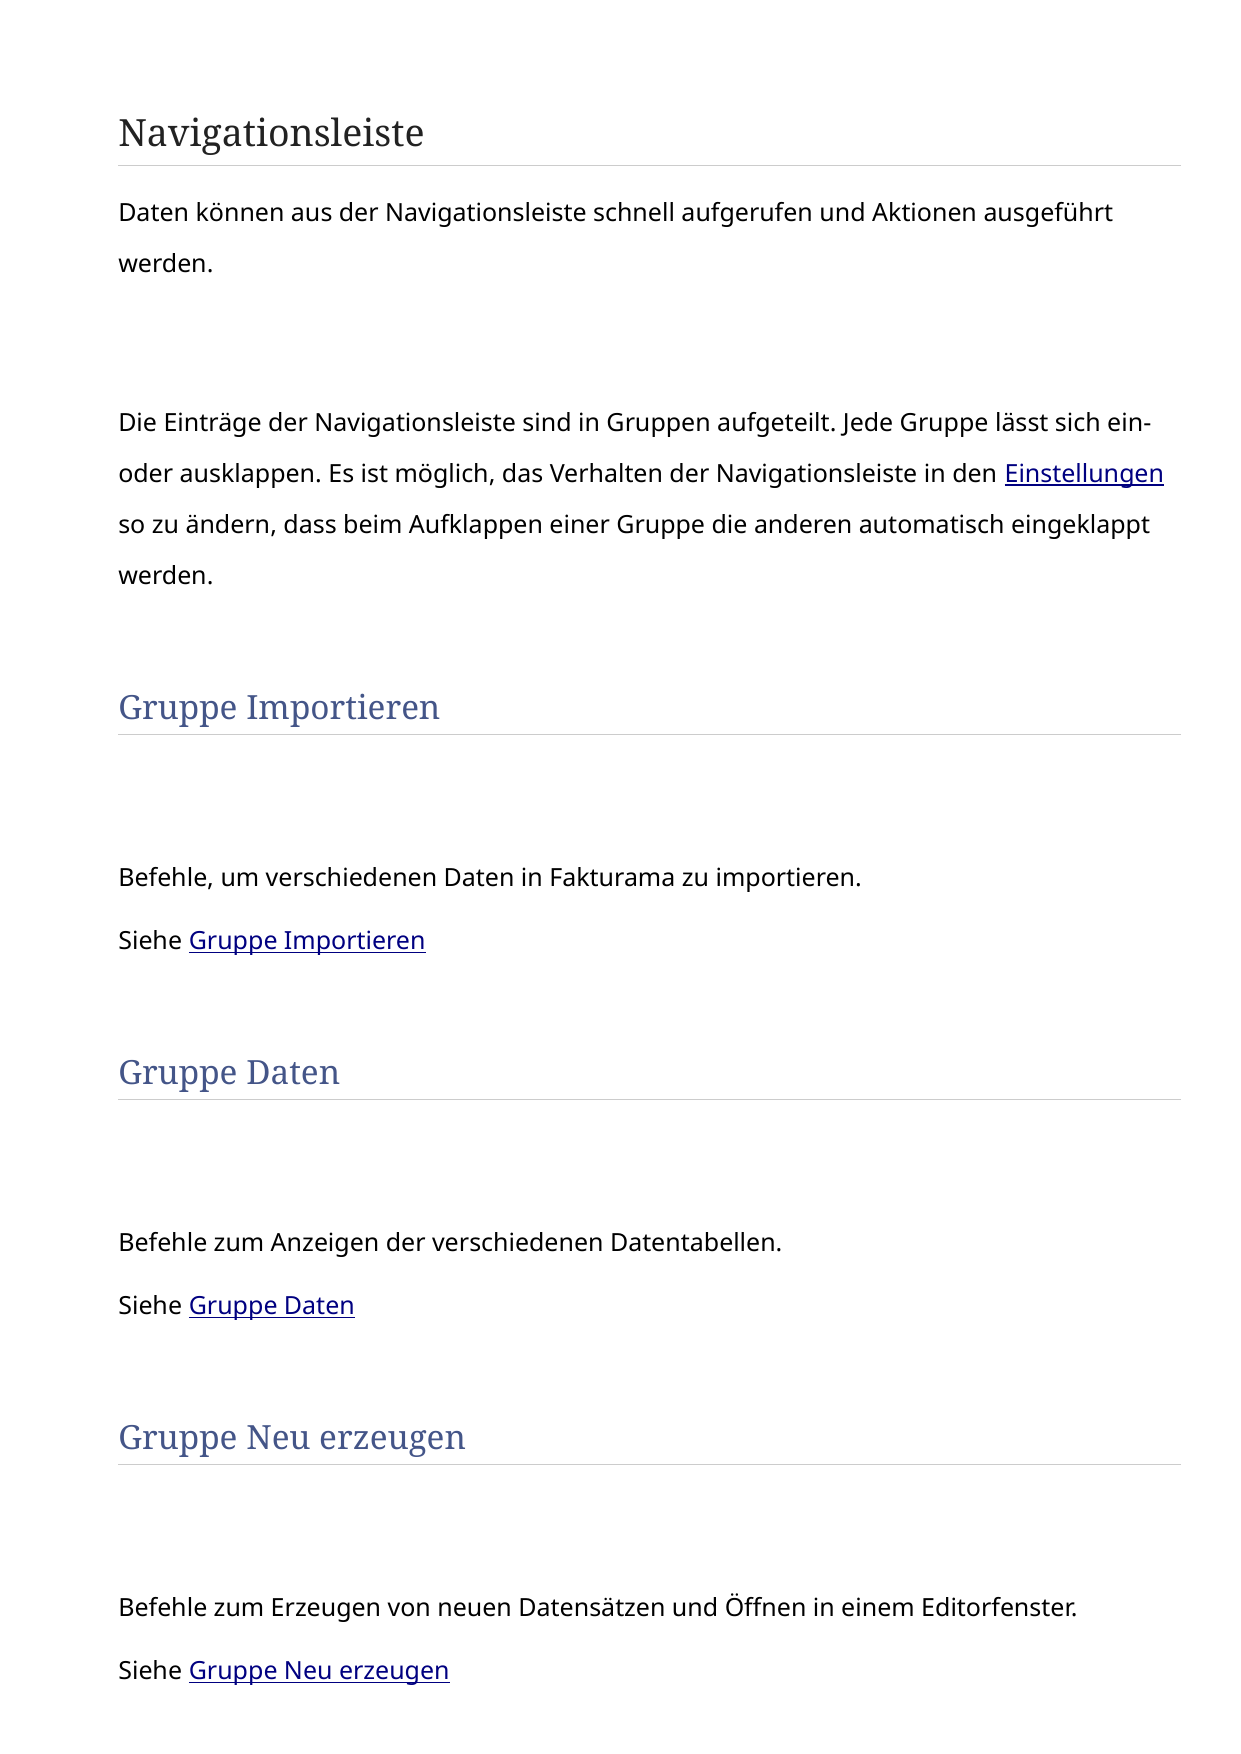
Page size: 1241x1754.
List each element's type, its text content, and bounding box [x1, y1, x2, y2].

text Siehe Gruppe Daten [118, 1288, 1181, 1322]
text Befehle zum Erzeugen von neuen Datensätzen und Öffnen in einem Editorfenster. [118, 1589, 1181, 1623]
text Siehe Gruppe Importieren [118, 923, 1181, 957]
text Befehle, um verschiedenen Daten in Fakturama zu importieren. [118, 859, 1181, 893]
subtitle Gruppe Daten [118, 1049, 1181, 1099]
text Siehe Gruppe Neu erzeugen [118, 1653, 1181, 1687]
subtitle Gruppe Importieren [118, 684, 1181, 734]
subtitle Gruppe Neu erzeugen [118, 1414, 1181, 1464]
text Befehle zum Anzeigen der verschiedenen Datentabellen. [118, 1224, 1181, 1258]
subtitle Navigationsleiste [118, 106, 1181, 165]
text Die Einträge der Navigationsleiste sind in Gruppen aufgeteilt. Jede Gruppe lässt sich ein- oder ausklappen. Es ist möglich, das Verhalten der Navigationsleiste in den Einstellungen so zu ändern, dass beim Aufklappen einer Gruppe die anderen automatisch eingeklappt werden. [118, 404, 1181, 592]
text Daten können aus der Navigationsleiste schnell aufgerufen und Aktionen ausgeführt werden. [118, 194, 1181, 279]
